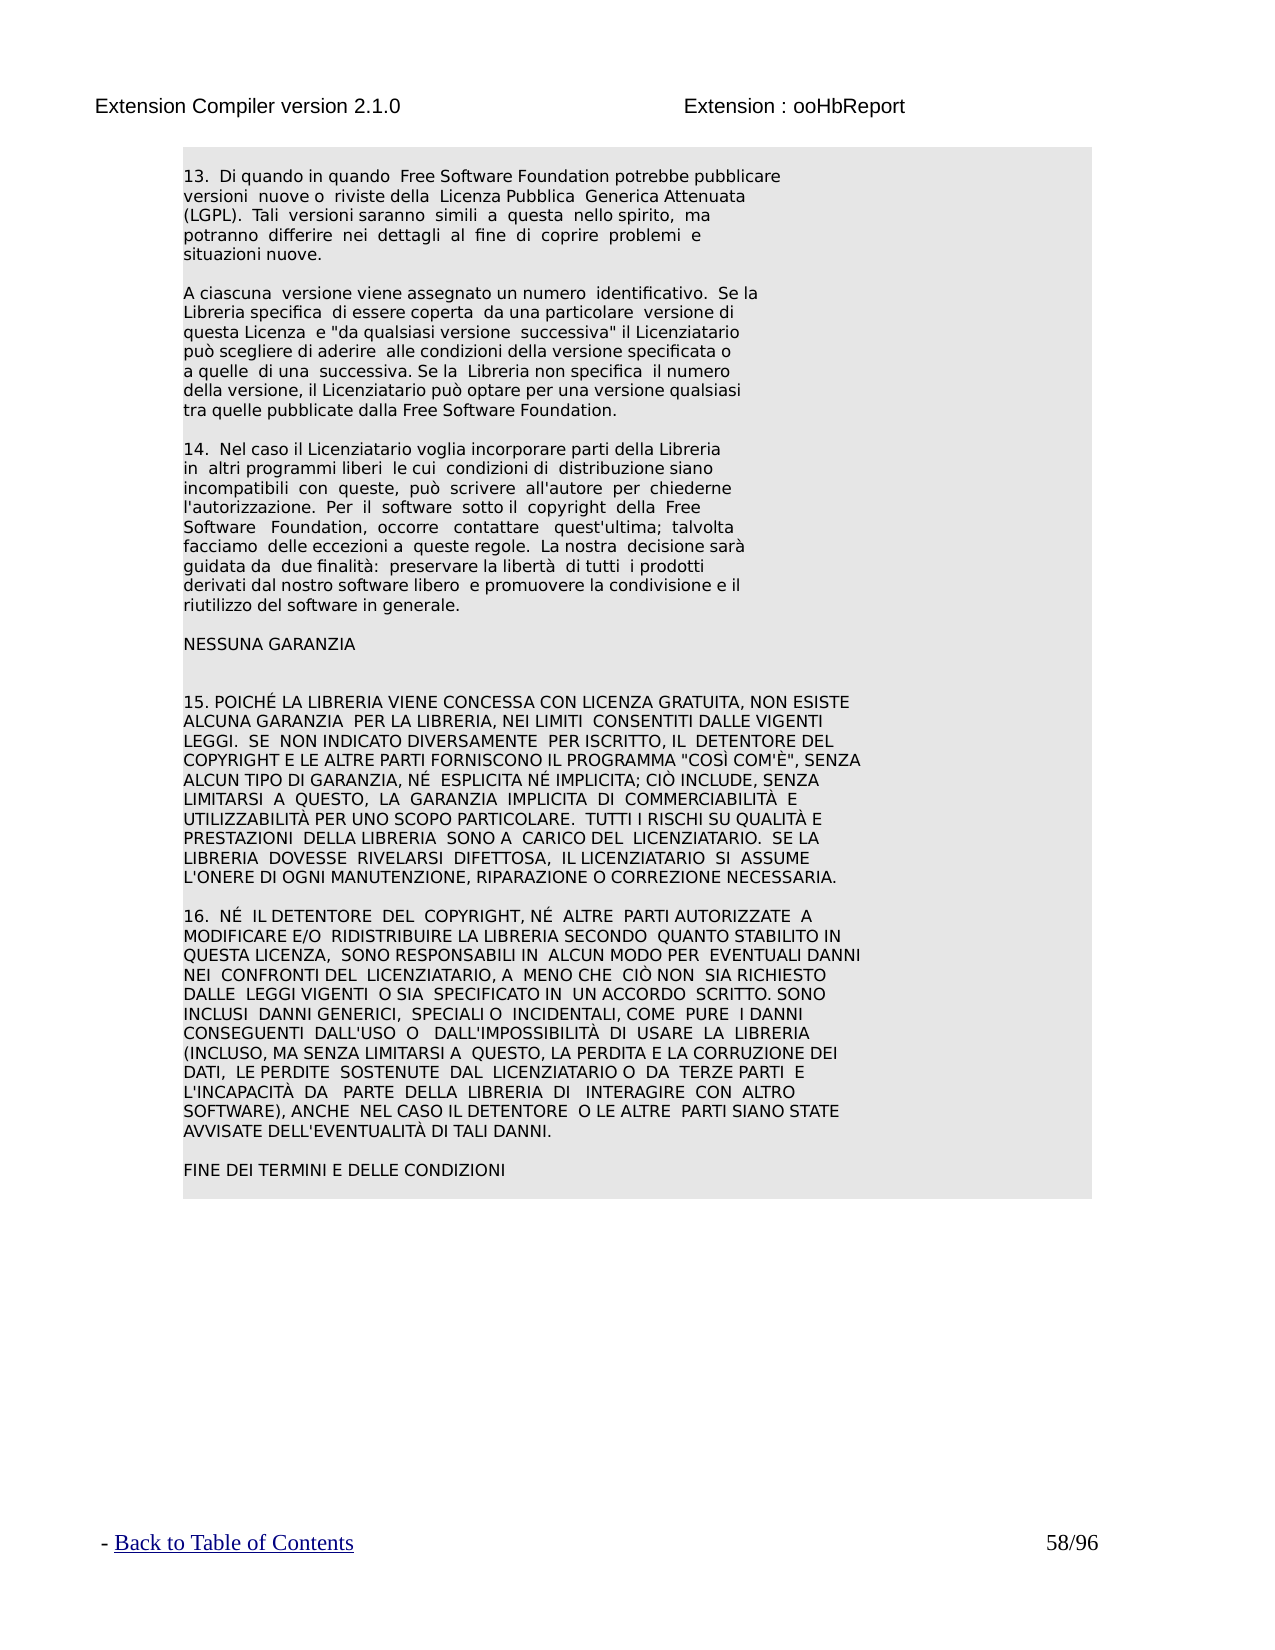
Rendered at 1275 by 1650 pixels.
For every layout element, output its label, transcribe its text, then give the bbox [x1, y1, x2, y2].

text incompatibili con queste, può scrivere all'autore per chiederne [183, 479, 1092, 498]
text SOFTWARE), ANCHE NEL CASO IL DETENTORE O LE ALTRE PARTI SIANO STATE [183, 1102, 1092, 1121]
text LIMITARSI A QUESTO, LA GARANZIA IMPLICITA DI COMMERCIABILITÀ E [183, 790, 1092, 810]
text INCLUSI DANNI GENERICI, SPECIALI O INCIDENTALI, COME PURE I DANNI [183, 1004, 1092, 1024]
text (LGPL). Tali versioni saranno simili a questa nello spirito, ma [183, 206, 1092, 225]
text guidata da due finalità: preservare la libertà di tutti i prodotti [183, 557, 1092, 576]
text Libreria specifica di essere coperta da una particolare versione di [183, 303, 1092, 323]
text A ciascuna versione viene assegnato un numero identificativo. Se la [183, 284, 1092, 303]
text NESSUNA GARANZIA [183, 634, 1092, 654]
text della versione, il Licenziatario può optare per una versione qualsiasi [183, 381, 1092, 401]
text NEI CONFRONTI DEL LICENZIATARIO, A MENO CHE CIÒ NON SIA RICHIESTO [183, 966, 1092, 985]
text L'INCAPACITÀ DA PARTE DELLA LIBRERIA DI INTERAGIRE CON ALTRO [183, 1082, 1092, 1102]
text potranno differire nei dettagli al fine di coprire problemi e [183, 225, 1092, 245]
text a quelle di una successiva. Se la Libreria non specifica il numero [183, 362, 1092, 381]
text COPYRIGHT E LE ALTRE PARTI FORNISCONO IL PROGRAMMA "COSÌ COM'È", SENZA [183, 751, 1092, 771]
text Software Foundation, occorre contattare quest'ultima; talvolta [183, 518, 1092, 537]
text 13. Di quando in quando Free Software Foundation potrebbe pubblicare [183, 167, 1092, 186]
text CONSEGUENTI DALL'USO O DALL'IMPOSSIBILITÀ DI USARE LA LIBRERIA [183, 1024, 1092, 1043]
text (INCLUSO, MA SENZA LIMITARSI A QUESTO, LA PERDITA E LA CORRUZIONE DEI [183, 1043, 1092, 1063]
text ALCUNA GARANZIA PER LA LIBRERIA, NEI LIMITI CONSENTITI DALLE VIGENTI [183, 712, 1092, 732]
text facciamo delle eccezioni a queste regole. La nostra decisione sarà [183, 537, 1092, 557]
text può scegliere di aderire alle condizioni della versione specificata o [183, 342, 1092, 362]
text situazioni nuove. [183, 245, 1092, 264]
text DATI, LE PERDITE SOSTENUTE DAL LICENZIATARIO O DA TERZE PARTI E [183, 1063, 1092, 1082]
text QUESTA LICENZA, SONO RESPONSABILI IN ALCUN MODO PER EVENTUALI DANNI [183, 946, 1092, 966]
text AVVISATE DELL'EVENTUALITÀ DI TALI DANNI. [183, 1121, 1092, 1141]
text LEGGI. SE NON INDICATO DIVERSAMENTE PER ISCRITTO, IL DETENTORE DEL [183, 732, 1092, 751]
text tra quelle pubblicate dalla Free Software Foundation. [183, 401, 1092, 420]
text derivati dal nostro software libero e promuovere la condivisione e il [183, 576, 1092, 596]
text ALCUN TIPO DI GARANZIA, NÉ ESPLICITA NÉ IMPLICITA; CIÒ INCLUDE, SENZA [183, 771, 1092, 790]
text 16. NÉ IL DETENTORE DEL COPYRIGHT, NÉ ALTRE PARTI AUTORIZZATE A [183, 907, 1092, 927]
text 14. Nel caso il Licenziatario voglia incorporare parti della Libreria [183, 440, 1092, 459]
text FINE DEI TERMINI E DELLE CONDIZIONI [183, 1160, 1092, 1180]
text questa Licenza e "da qualsiasi versione successiva" il Licenziatario [183, 323, 1092, 342]
text in altri programmi liberi le cui condizioni di distribuzione siano [183, 459, 1092, 479]
text versioni nuove o riviste della Licenza Pubblica Generica Attenuata [183, 186, 1092, 206]
text riutilizzo del software in generale. [183, 596, 1092, 615]
text L'ONERE DI OGNI MANUTENZIONE, RIPARAZIONE O CORREZIONE NECESSARIA. [183, 868, 1092, 888]
text DALLE LEGGI VIGENTI O SIA SPECIFICATO IN UN ACCORDO SCRITTO. SONO [183, 985, 1092, 1004]
text UTILIZZABILITÀ PER UNO SCOPO PARTICOLARE. TUTTI I RISCHI SU QUALITÀ E [183, 810, 1092, 829]
text 15. POICHÉ LA LIBRERIA VIENE CONCESSA CON LICENZA GRATUITA, NON ESISTE [183, 693, 1092, 712]
text l'autorizzazione. Per il software sotto il copyright della Free [183, 498, 1092, 518]
text MODIFICARE E/O RIDISTRIBUIRE LA LIBRERIA SECONDO QUANTO STABILITO IN [183, 927, 1092, 946]
text LIBRERIA DOVESSE RIVELARSI DIFETTOSA, IL LICENZIATARIO SI ASSUME [183, 849, 1092, 868]
text PRESTAZIONI DELLA LIBRERIA SONO A CARICO DEL LICENZIATARIO. SE LA [183, 829, 1092, 849]
